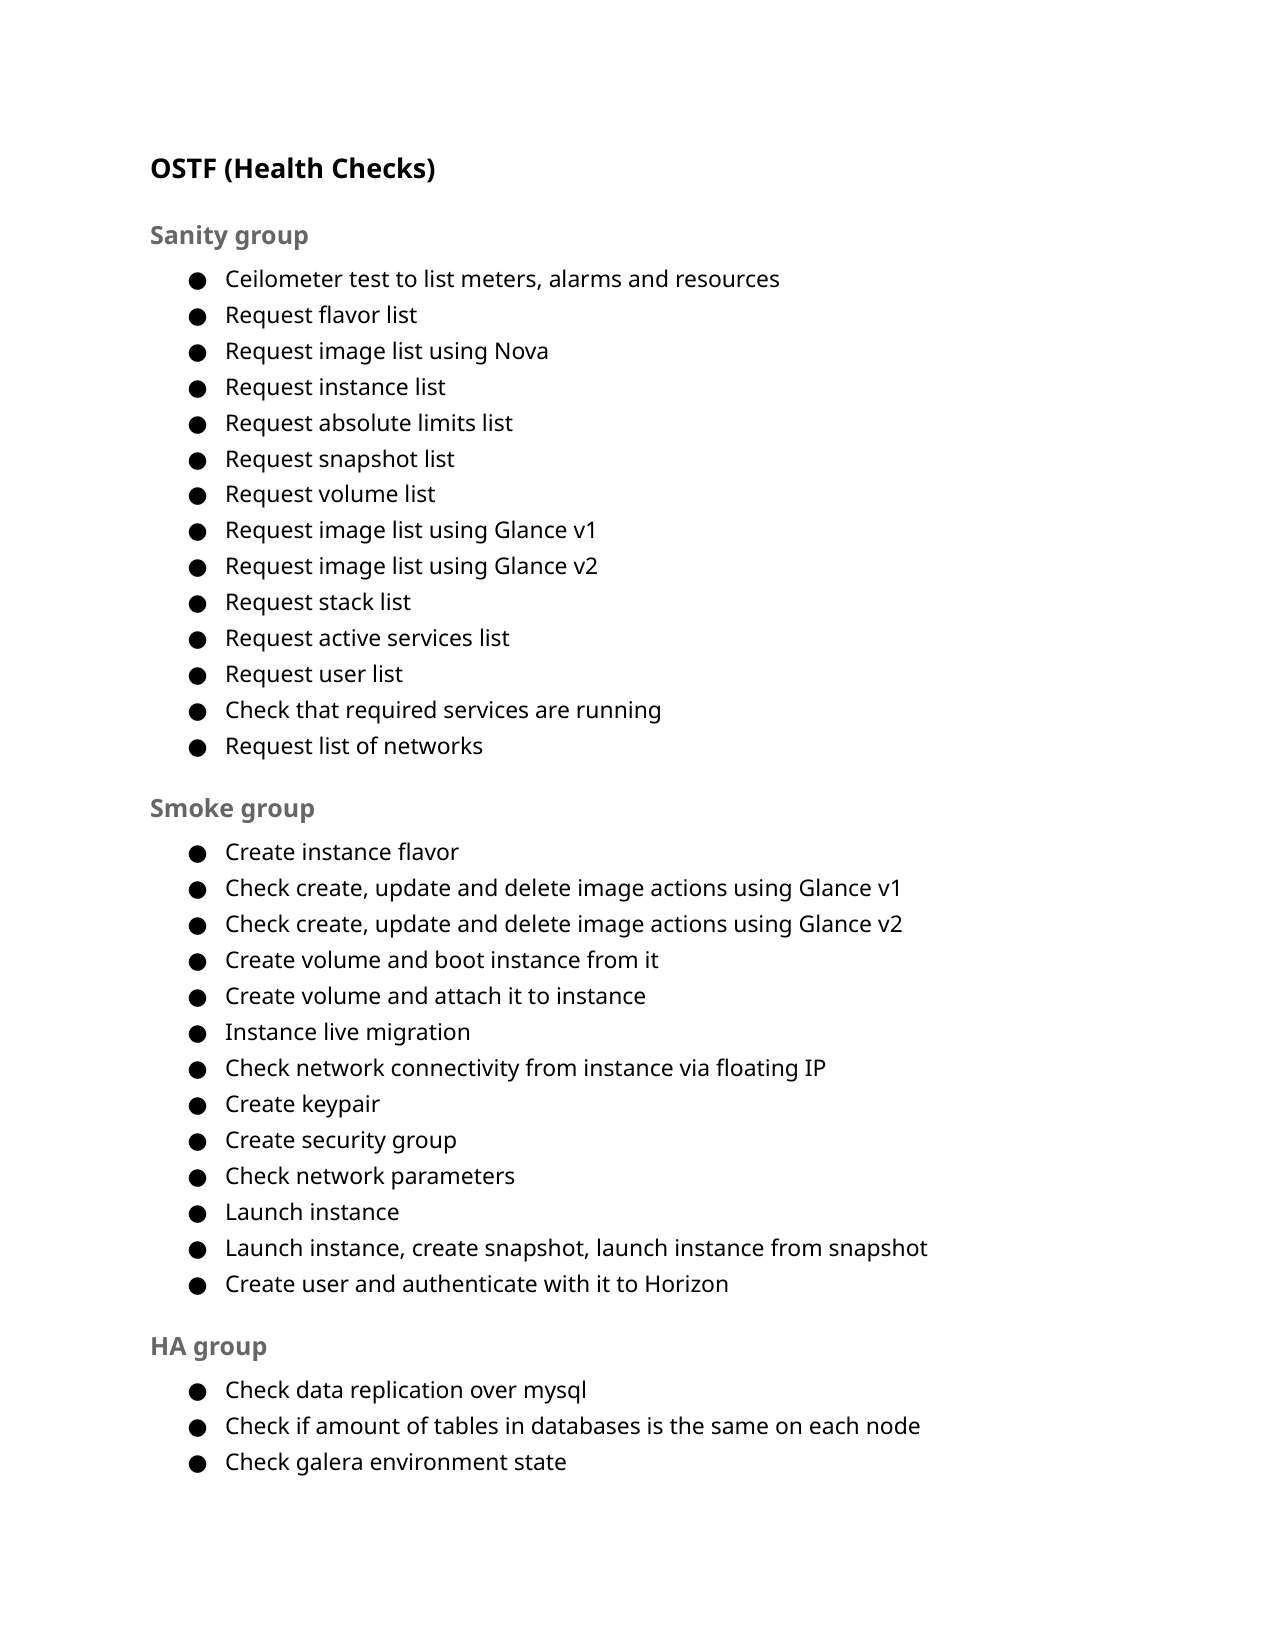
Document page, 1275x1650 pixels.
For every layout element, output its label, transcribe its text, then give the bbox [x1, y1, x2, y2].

list Request image list using Glance v1 [187, 514, 1125, 546]
list Request flavor list [187, 299, 1125, 330]
list Ceilometer test to list meters, alarms and resources [187, 263, 1125, 294]
list Create volume and attach it to instance [187, 980, 1125, 1011]
list Request image list using Glance v2 [187, 550, 1125, 582]
list Request stack list [187, 586, 1125, 617]
list Request snapshot list [187, 442, 1125, 474]
subtitle HA group [150, 1328, 1125, 1363]
list Check that required services are running [187, 694, 1125, 725]
list Check create, update and delete image actions using Glance v1 [187, 872, 1125, 903]
list Create user and authenticate with it to Horizon [187, 1268, 1125, 1299]
list Check create, update and delete image actions using Glance v2 [187, 908, 1125, 939]
subtitle Sanity group [150, 217, 1125, 251]
list Launch instance [187, 1196, 1125, 1227]
list Request image list using Nova [187, 335, 1125, 366]
list Request active services list [187, 622, 1125, 653]
list Create volume and boot instance from it [187, 944, 1125, 975]
list Instance live migration [187, 1016, 1125, 1047]
list Create security group [187, 1124, 1125, 1155]
list Check network parameters [187, 1160, 1125, 1191]
list Request absolute limits list [187, 407, 1125, 438]
list Request list of networks [187, 730, 1125, 761]
list Create keypair [187, 1088, 1125, 1119]
subtitle Smoke group [150, 791, 1125, 825]
list Create instance flavor [187, 836, 1125, 868]
list Launch instance, create snapshot, launch instance from snapshot [187, 1232, 1125, 1263]
subtitle OSTF (Health Checks) [150, 150, 1125, 187]
list Request user list [187, 658, 1125, 689]
list Check galera environment state [187, 1446, 1125, 1477]
list Check data replication over mysql [187, 1374, 1125, 1405]
list Check if amount of tables in databases is the same on each node [187, 1410, 1125, 1441]
list Request volume list [187, 478, 1125, 510]
list Check network connectivity from instance via floating IP [187, 1052, 1125, 1083]
list Request instance list [187, 371, 1125, 402]
